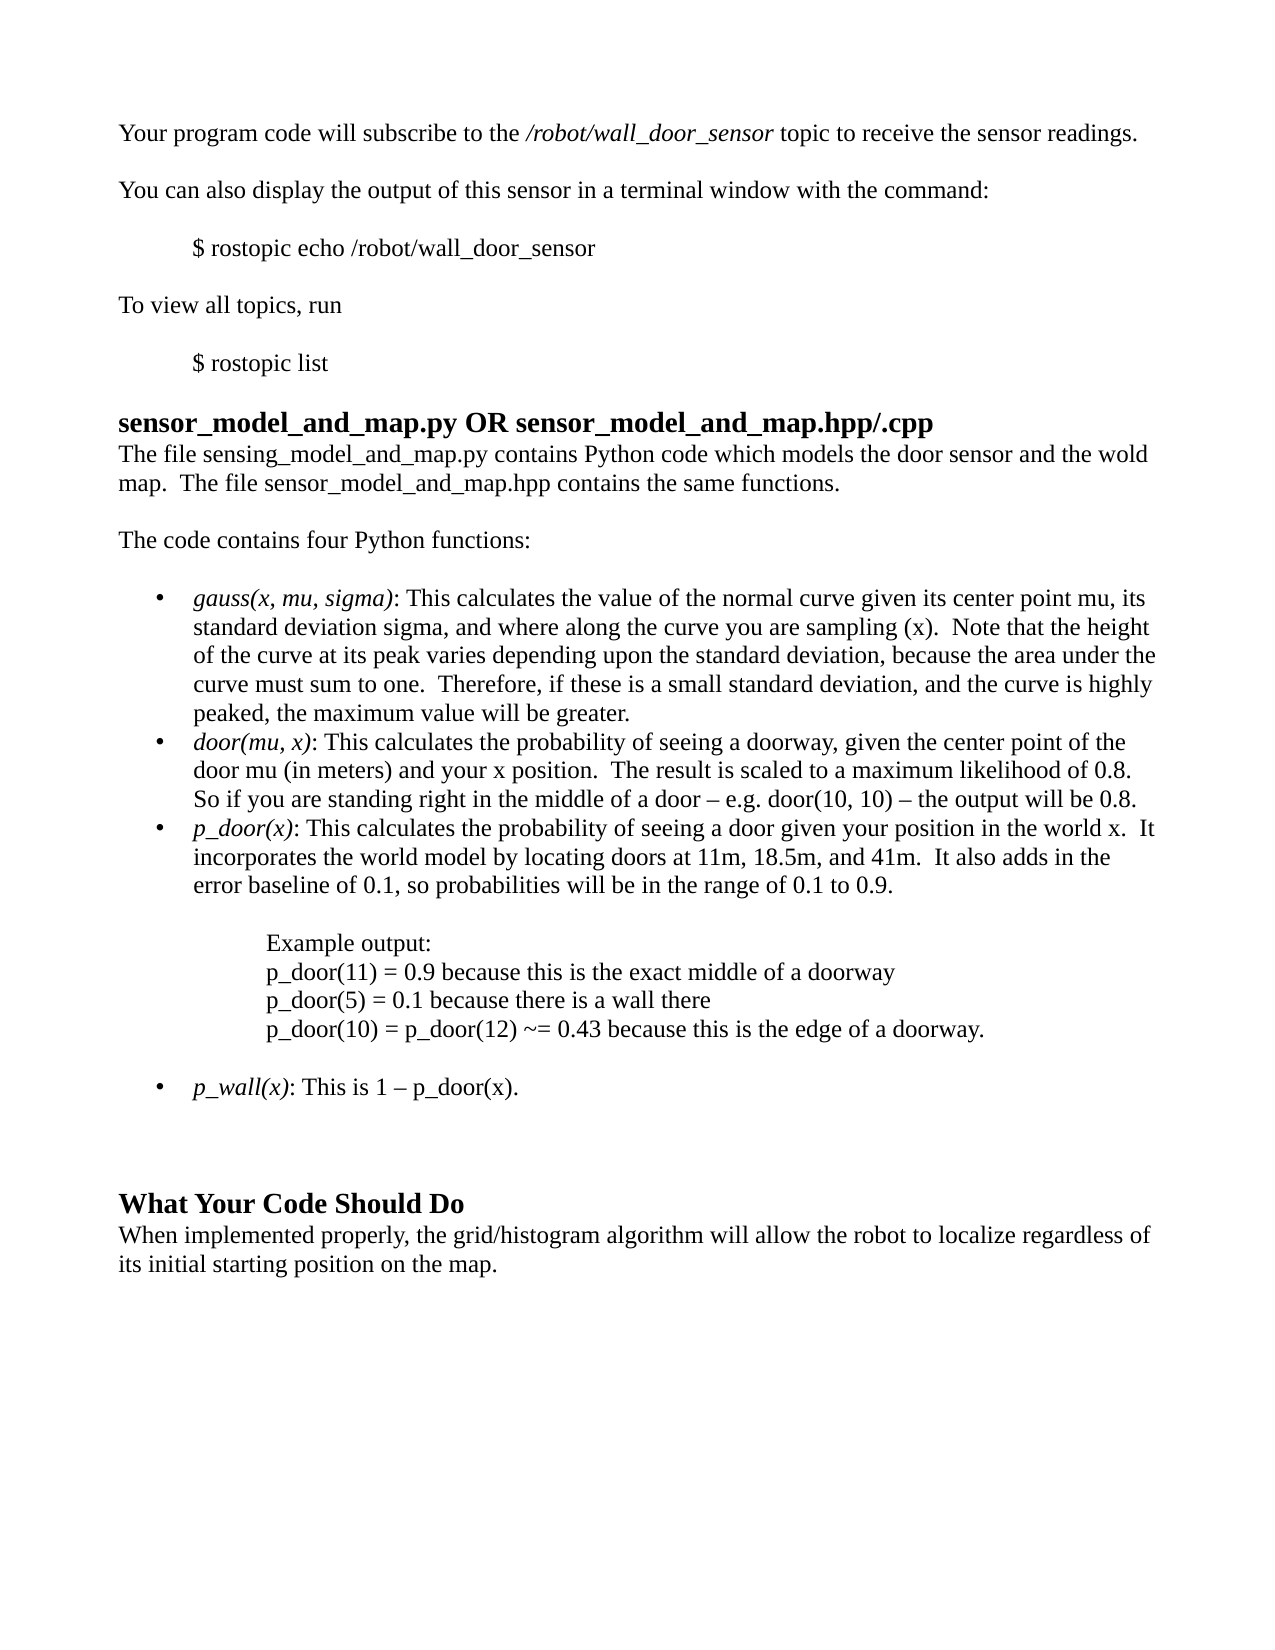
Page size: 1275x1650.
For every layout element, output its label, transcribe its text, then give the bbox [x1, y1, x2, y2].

text p_door(5) = 0.1 because there is a wall there [118, 985, 1157, 1014]
list p_door(x): This calculates the probability of seeing a door given your position in the world x. It incorporates the world model by locating doors at 11m, 18.5m, and 41m. It also adds in the error baseline of 0.1, so probabilities will be in the range of 0.1 to 0.9. [156, 813, 1157, 899]
text $ rostopic list [118, 348, 1157, 377]
text sensor_model_and_map.py OR sensor_model_and_map.hpp/.cpp [118, 406, 1157, 439]
text Your program code will subscribe to the /robot/wall_door_sensor topic to receive the sensor readings. [118, 118, 1157, 147]
text What Your Code Should Do [118, 1187, 1157, 1220]
text When implemented properly, the grid/histogram algorithm will allow the robot to localize regardless of its initial starting position on the map. [118, 1220, 1157, 1278]
text $ rostopic echo /robot/wall_door_sensor [118, 233, 1157, 262]
text The file sensing_model_and_map.py contains Python code which models the door sensor and the wold map. The file sensor_model_and_map.hpp contains the same functions. [118, 439, 1157, 497]
text To view all topics, run [118, 291, 1157, 319]
list door(mu, x): This calculates the probability of seeing a doorway, given the center point of the door mu (in meters) and your x position. The result is scaled to a maximum likelihood of 0.8. So if you are standing right in the middle of a door – e.g. door(10, 10) – the output will be 0.8. [156, 727, 1157, 813]
text p_door(11) = 0.9 because this is the exact middle of a doorway [118, 957, 1157, 985]
text p_door(10) = p_door(12) ~= 0.43 because this is the edge of a doorway. [118, 1014, 1157, 1043]
text The code contains four Python functions: [118, 525, 1157, 554]
text You can also display the output of this sensor in a terminal window with the command: [118, 176, 1157, 204]
list p_wall(x): This is 1 – p_door(x). [156, 1072, 1157, 1100]
list gauss(x, mu, sigma): This calculates the value of the normal curve given its center point mu, its standard deviation sigma, and where along the curve you are sampling (x). Note that the height of the curve at its peak varies depending upon the standard deviation, because the area under the curve must sum to one. Therefore, if these is a small standard deviation, and the curve is highly peaked, the maximum value will be greater. [156, 583, 1157, 727]
text Example output: [118, 928, 1157, 957]
